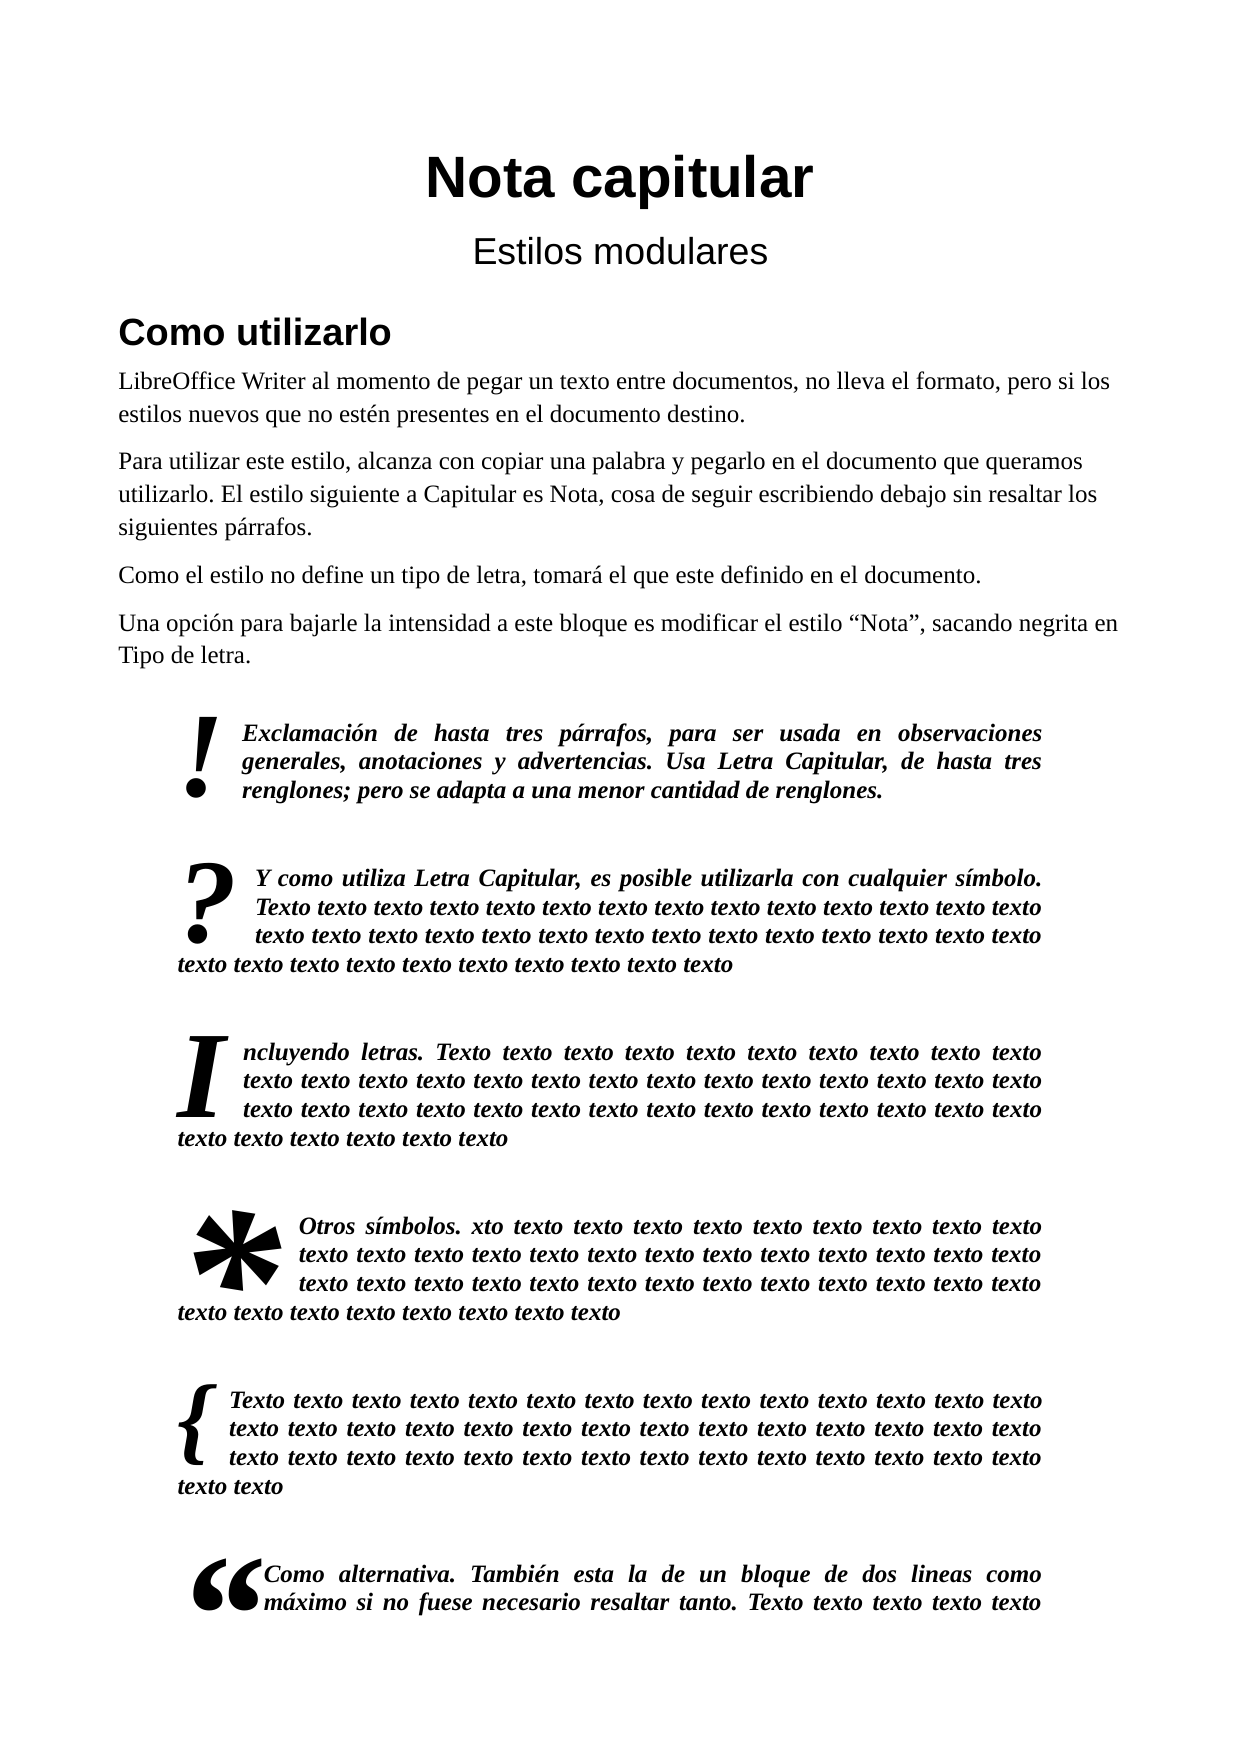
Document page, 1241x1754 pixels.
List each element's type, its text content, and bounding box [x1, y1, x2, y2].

text Como el estilo no define un tipo de letra, tomará el que este definido en el documento. [118, 560, 1122, 589]
text !Exclamación de hasta tres párrafos, para ser usada en observaciones generales, anotaciones y advertencias. Usa Letra Capitular, de hasta tres renglones; pero se adapta a una menor cantidad de renglones. [177, 718, 1045, 804]
subtitle Como utilizarlo [118, 309, 1122, 353]
title Nota capitular [118, 143, 1122, 210]
text *Otros símbolos. xto texto texto texto texto texto texto texto texto texto texto texto texto texto texto texto texto texto texto texto texto texto texto texto texto texto texto texto texto texto texto texto texto texto texto texto texto texto texto texto texto texto texto texto [177, 1211, 1045, 1326]
text LibreOffice Writer al momento de pegar un texto entre documentos, no lleva el formato, pero si los estilos nuevos que no estén presentes en el documento destino. [118, 366, 1122, 427]
subtitle Estilos modulares [118, 229, 1122, 272]
text “Como alternativa. También esta la de un bloque de dos lineas como máximo si no fuese necesario resaltar tanto. Texto texto texto texto texto texto texto texto texto texto texto texto texto texto texto texto texto texto texto texto texto texto texto texto texto texto texto. [177, 1559, 1045, 1616]
text {Texto texto texto texto texto texto texto texto texto texto texto texto texto texto texto texto texto texto texto texto texto texto texto texto texto texto texto texto texto texto texto texto texto texto texto texto texto texto texto texto texto texto texto texto [177, 1385, 1045, 1500]
text ?Y como utiliza Letra Capitular, es posible utilizarla con cualquier símbolo. Texto texto texto texto texto texto texto texto texto texto texto texto texto texto texto texto texto texto texto texto texto texto texto texto texto texto texto texto texto texto texto texto texto texto texto texto texto texto [177, 863, 1045, 978]
text Incluyendo letras. Texto texto texto texto texto texto texto texto texto texto texto texto texto texto texto texto texto texto texto texto texto texto texto texto texto texto texto texto texto texto texto texto texto texto texto texto texto texto texto texto texto texto texto texto [177, 1037, 1045, 1152]
text Para utilizar este estilo, alcanza con copiar una palabra y pegarlo en el documento que queramos utilizarlo. El estilo siguiente a Capitular es Nota, cosa de seguir escribiendo debajo sin resaltar los siguientes párrafos. [118, 446, 1122, 541]
text Una opción para bajarle la intensidad a este bloque es modificar el estilo “Nota”, sacando negrita en Tipo de letra. [118, 608, 1122, 669]
